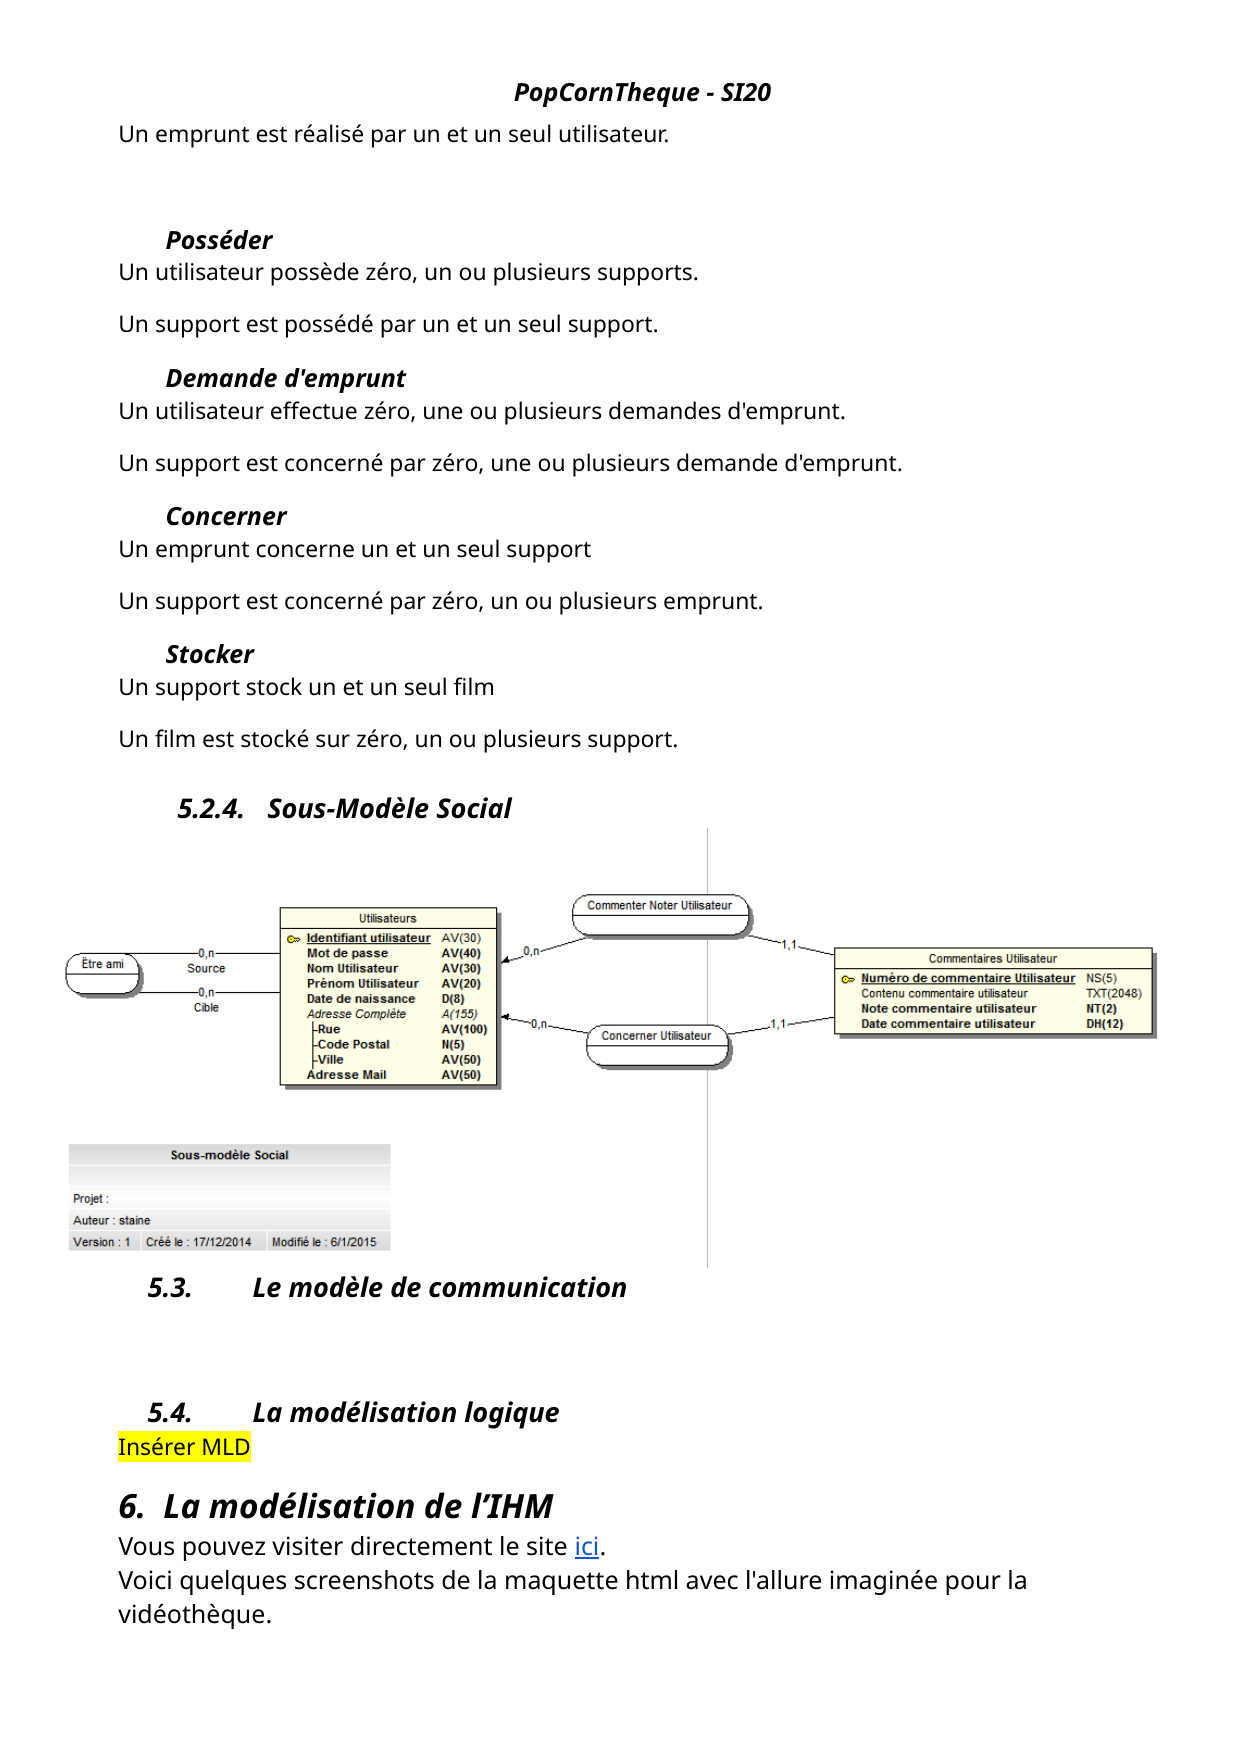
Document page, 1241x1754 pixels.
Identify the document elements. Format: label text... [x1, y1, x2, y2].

text Un support est concerné par zéro, une ou plusieurs demande d'emprunt. [118, 447, 1122, 478]
text Un utilisateur possède zéro, un ou plusieurs supports. [118, 256, 1122, 288]
text Voici quelques screenshots de la maquette html avec l'allure imaginée pour la vidéothèque. [118, 1562, 1122, 1630]
text Un support est concerné par zéro, un ou plusieurs emprunt. [118, 585, 1122, 616]
subtitle La modélisation logique [148, 1394, 1122, 1431]
text Un support stock un et un seul film [118, 671, 1122, 702]
text Un emprunt concerne un et un seul support [118, 533, 1122, 564]
subtitle Le modèle de communication [148, 1268, 1122, 1305]
picture [47, 828, 1181, 1268]
text Concerner [118, 499, 1122, 533]
subtitle Sous-Modèle Social [177, 790, 1122, 827]
text Un support est possédé par un et un seul support. [118, 308, 1122, 340]
subtitle La modélisation de l’IHM [118, 1483, 1122, 1528]
text Insérer MLD [118, 1431, 1122, 1462]
text Stocker [118, 637, 1122, 671]
text Vous pouvez visiter directement le site ici. [118, 1528, 1122, 1562]
text Un emprunt est réalisé par un et un seul utilisateur. [118, 118, 1122, 149]
text Un film est stocké sur zéro, un ou plusieurs support. [118, 723, 1122, 754]
text Demande d'emprunt [118, 361, 1122, 394]
text Un utilisateur effectue zéro, une ou plusieurs demandes d'emprunt. [118, 394, 1122, 426]
text Posséder [118, 222, 1122, 256]
